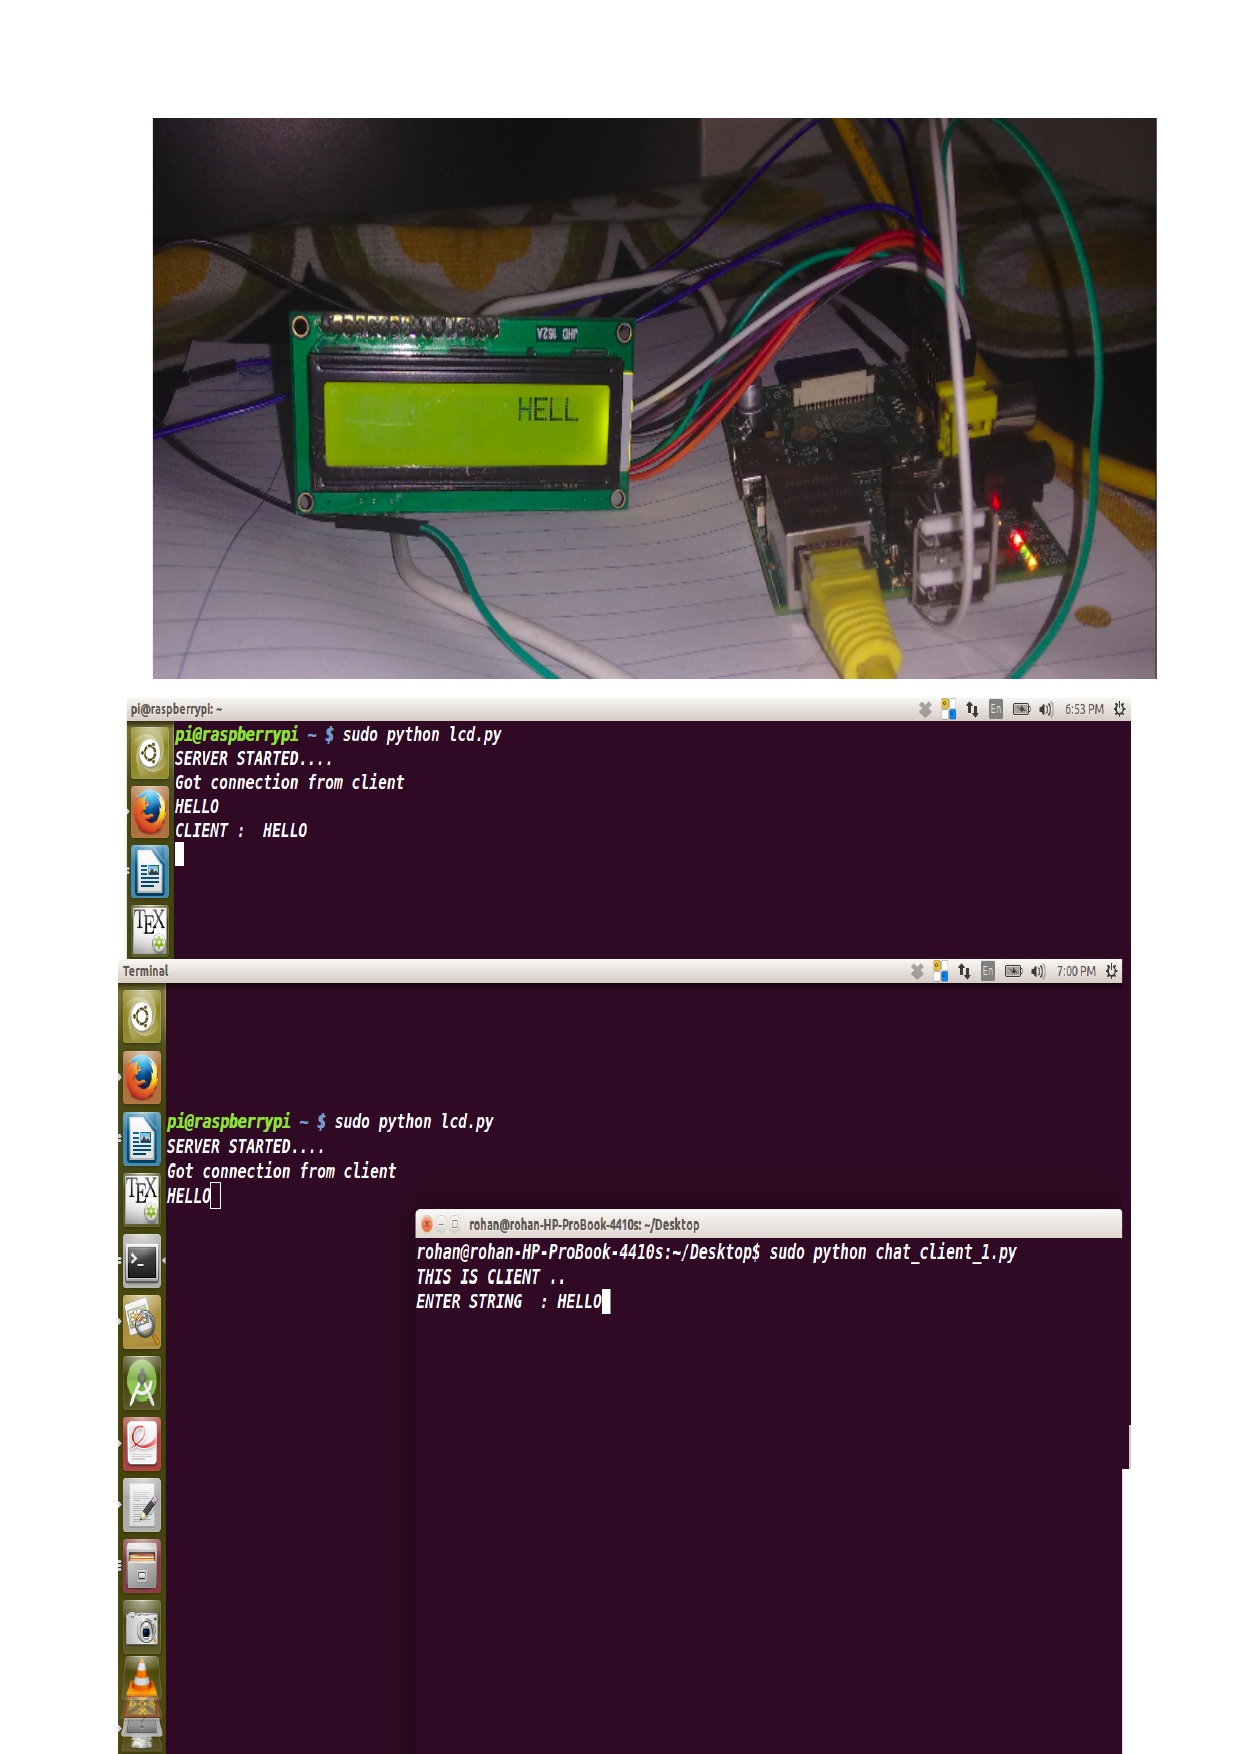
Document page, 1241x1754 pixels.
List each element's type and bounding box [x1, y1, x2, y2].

picture [118, 697, 1131, 1754]
picture [152, 118, 1157, 679]
